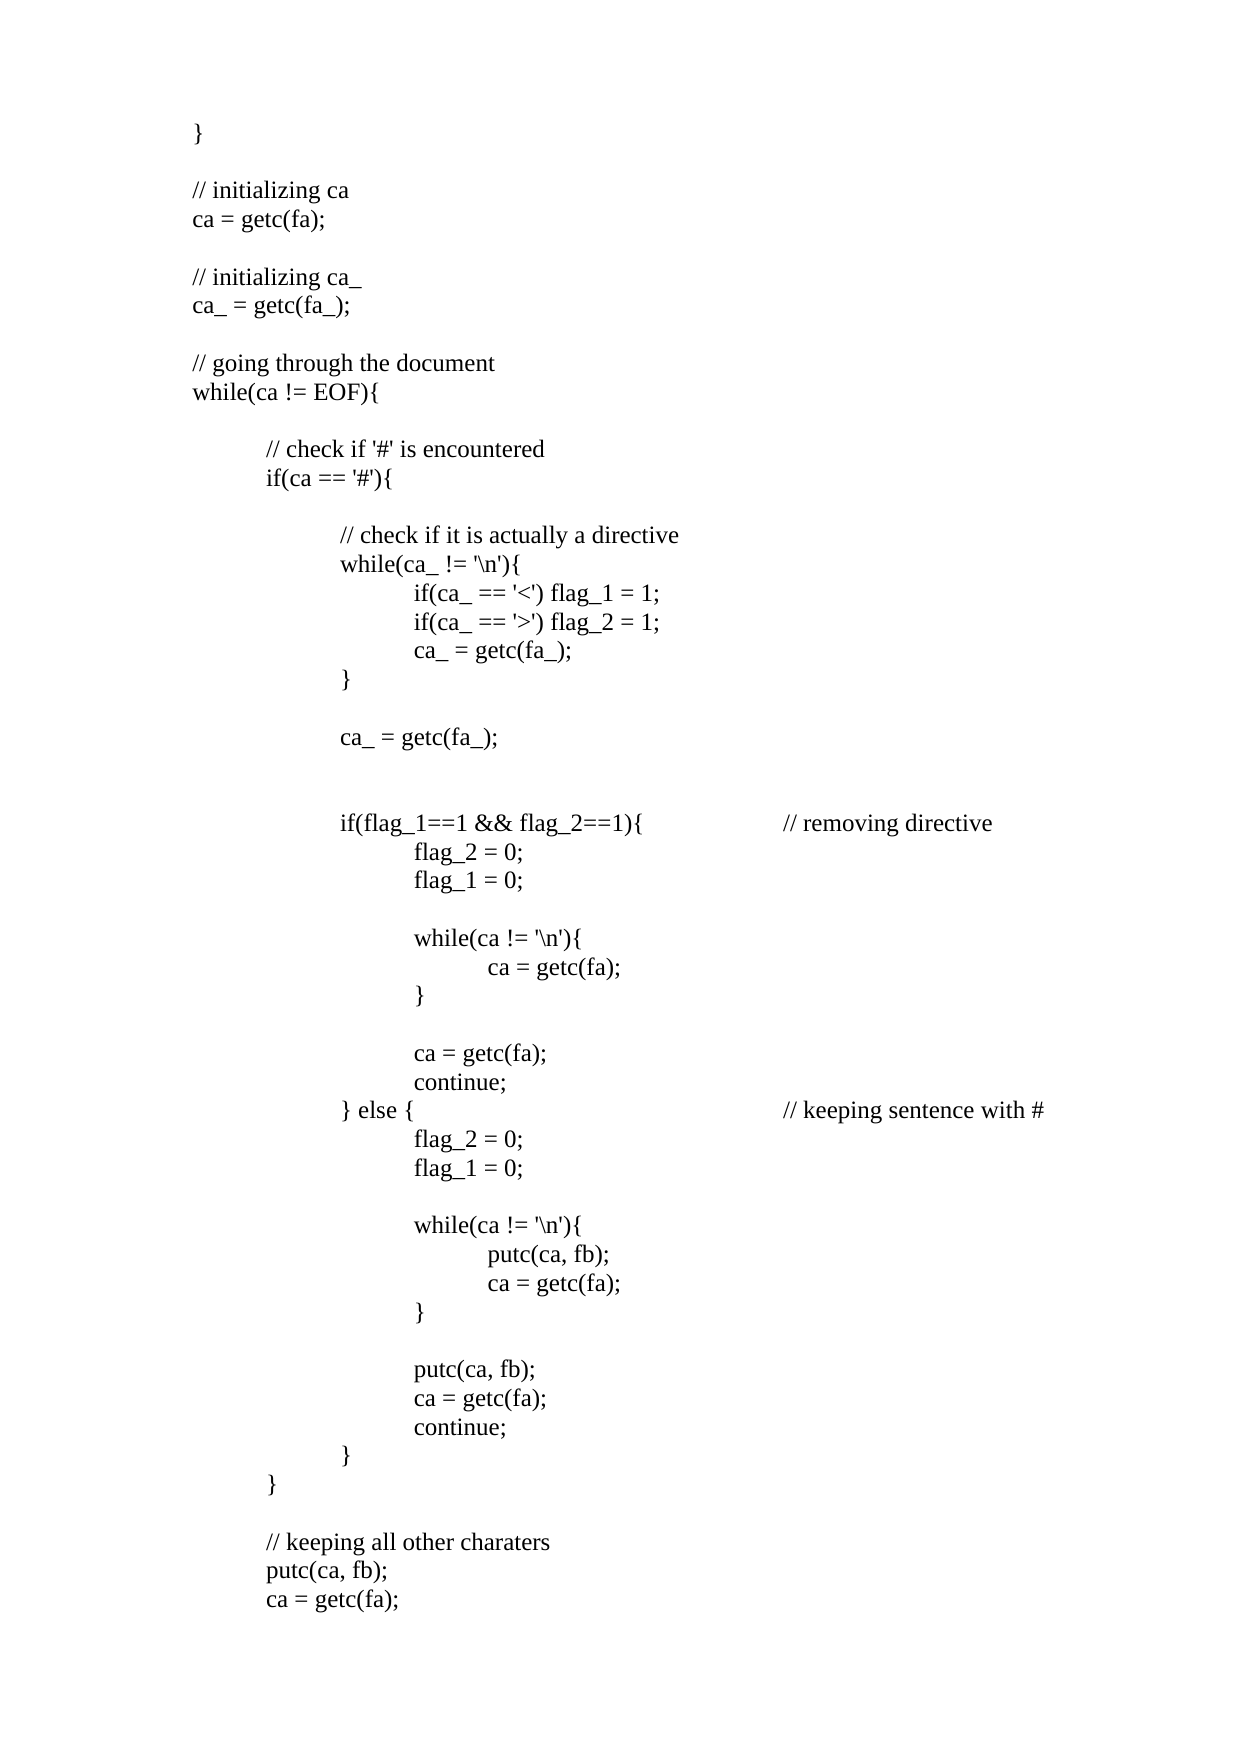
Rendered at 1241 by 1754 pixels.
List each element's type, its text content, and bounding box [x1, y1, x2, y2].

text flag_1 = 0; [118, 1153, 1122, 1182]
text ca_ = getc(fa_); [118, 722, 1122, 751]
text // check if it is actually a directive [118, 521, 1122, 549]
text ca = getc(fa); [118, 1584, 1122, 1613]
text flag_2 = 0; [118, 837, 1122, 866]
text ca = getc(fa); [118, 952, 1122, 981]
text } [118, 1441, 1122, 1469]
text // going through the document [118, 348, 1122, 377]
text flag_2 = 0; [118, 1124, 1122, 1153]
text putc(ca, fb); [118, 1556, 1122, 1584]
text } [118, 1469, 1122, 1498]
text // check if '#' is encountered [118, 434, 1122, 463]
text } else { // keeping sentence with # [118, 1096, 1122, 1124]
text // initializing ca [118, 176, 1122, 204]
text ca_ = getc(fa_); [118, 636, 1122, 664]
text while(ca_ != '\n'){ [118, 549, 1122, 578]
text // initializing ca_ [118, 262, 1122, 291]
text putc(ca, fb); [118, 1354, 1122, 1383]
text while(ca != '\n'){ [118, 923, 1122, 952]
text if(ca == '#'){ [118, 463, 1122, 492]
text ca = getc(fa); [118, 1038, 1122, 1067]
text if(ca_ == '>') flag_2 = 1; [118, 607, 1122, 636]
text if(flag_1==1 && flag_2==1){ // removing directive [118, 808, 1122, 837]
text continue; [118, 1067, 1122, 1096]
text } [118, 664, 1122, 693]
text if(ca_ == '<') flag_1 = 1; [118, 578, 1122, 607]
text continue; [118, 1412, 1122, 1441]
text while(ca != EOF){ [118, 377, 1122, 406]
text while(ca != '\n'){ [118, 1211, 1122, 1239]
text ca = getc(fa); [118, 204, 1122, 233]
text } [118, 981, 1122, 1009]
text flag_1 = 0; [118, 866, 1122, 894]
text // keeping all other charaters [118, 1527, 1122, 1556]
text } [118, 118, 1122, 147]
text ca = getc(fa); [118, 1383, 1122, 1412]
text ca_ = getc(fa_); [118, 291, 1122, 319]
text } [118, 1297, 1122, 1326]
text ca = getc(fa); [118, 1268, 1122, 1297]
text putc(ca, fb); [118, 1239, 1122, 1268]
